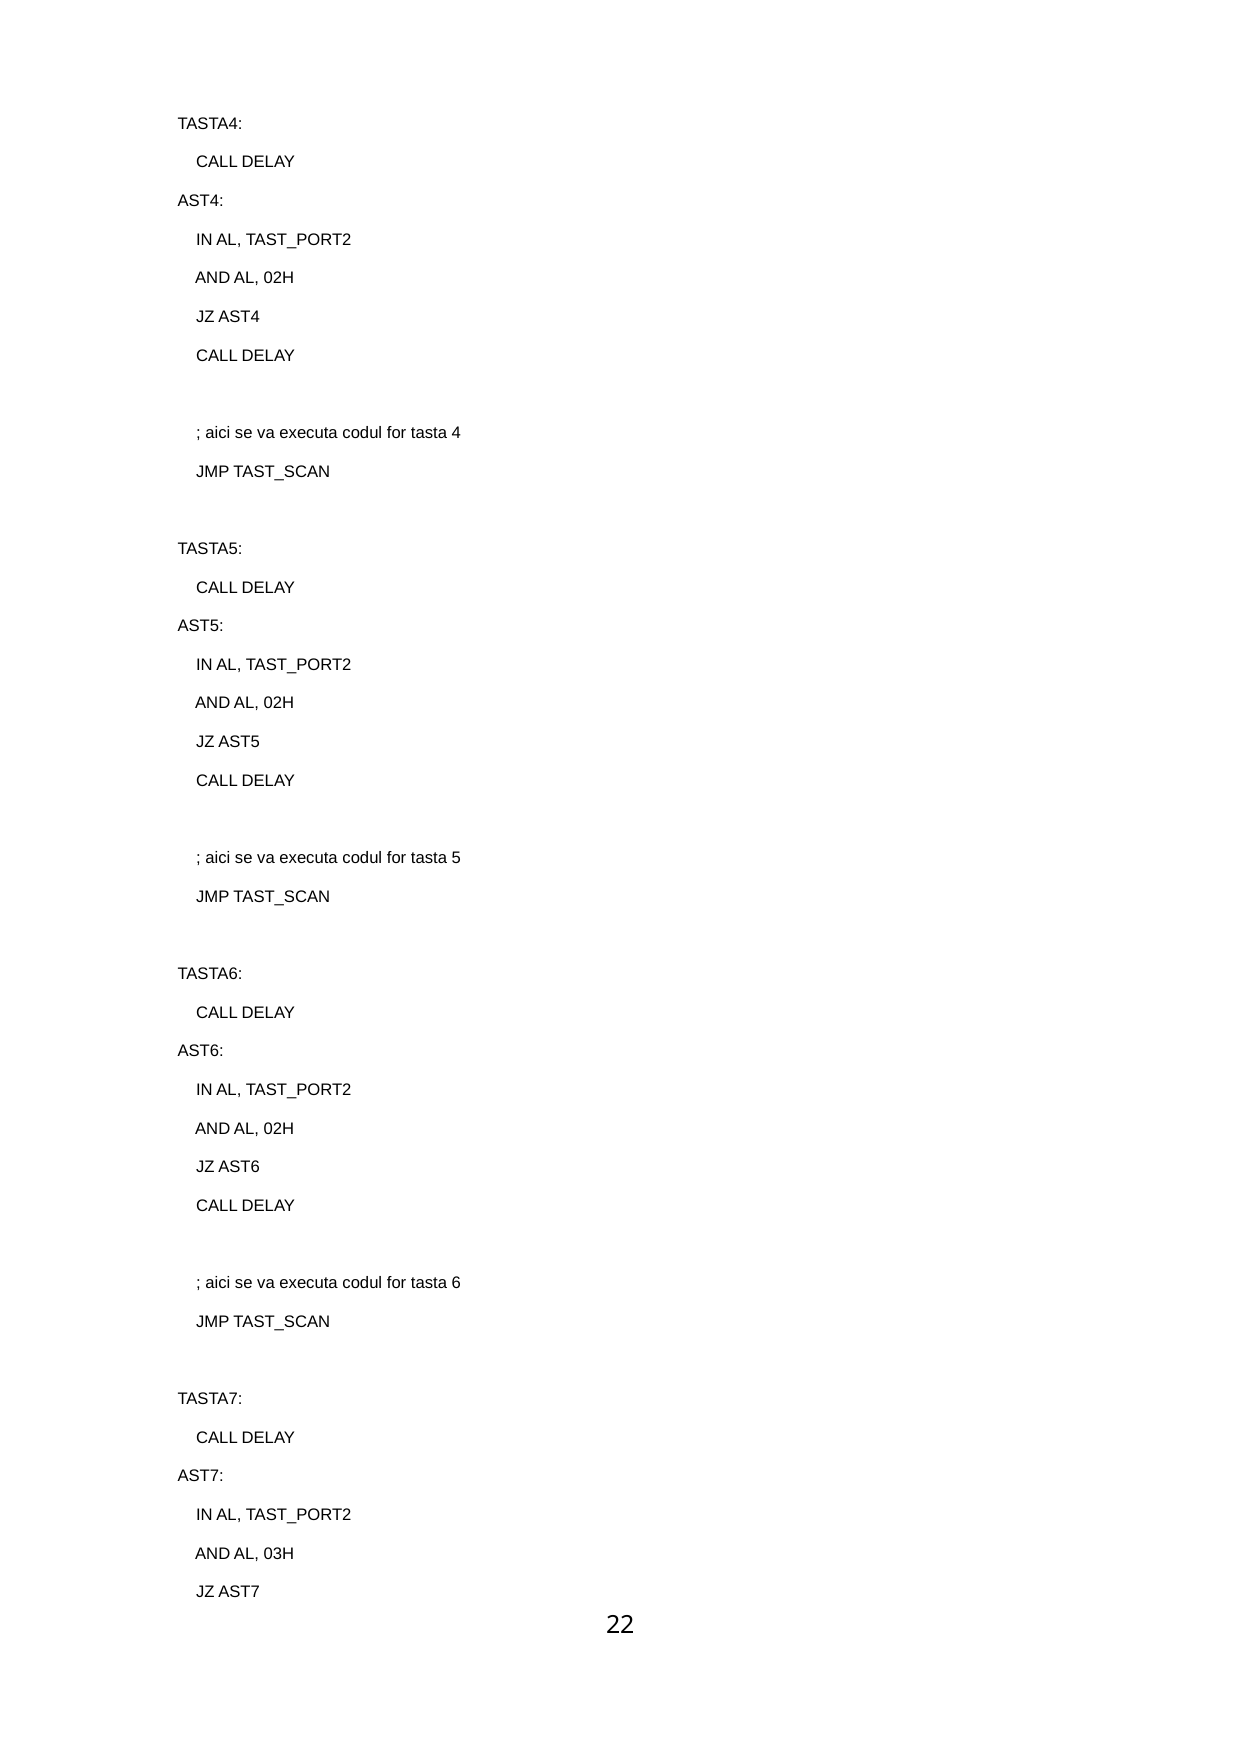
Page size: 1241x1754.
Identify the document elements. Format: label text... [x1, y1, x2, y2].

text AND AL, 02H [177, 1118, 1063, 1138]
text IN AL, TAST_PORT2 [177, 655, 1063, 674]
text TASTA6: [177, 964, 1063, 983]
text CALL DELAY [177, 346, 1063, 365]
text IN AL, TAST_PORT2 [177, 1505, 1063, 1524]
text AND AL, 02H [177, 268, 1063, 287]
text JZ AST6 [177, 1157, 1063, 1176]
text TASTA4: [177, 114, 1063, 133]
text JZ AST7 [177, 1582, 1063, 1601]
text ; aici se va executa codul for tasta 5 [177, 848, 1063, 867]
text AST5: [177, 616, 1063, 635]
text AST7: [177, 1466, 1063, 1485]
text AST6: [177, 1041, 1063, 1060]
text AND AL, 03H [177, 1543, 1063, 1563]
text IN AL, TAST_PORT2 [177, 229, 1063, 249]
text TASTA7: [177, 1389, 1063, 1408]
text JMP TAST_SCAN [177, 1312, 1063, 1331]
text AST4: [177, 191, 1063, 210]
text CALL DELAY [177, 577, 1063, 597]
text ; aici se va executa codul for tasta 4 [177, 423, 1063, 442]
text IN AL, TAST_PORT2 [177, 1080, 1063, 1099]
text JMP TAST_SCAN [177, 887, 1063, 906]
text JZ AST4 [177, 307, 1063, 326]
text TASTA5: [177, 539, 1063, 558]
text JMP TAST_SCAN [177, 461, 1063, 481]
text JZ AST5 [177, 732, 1063, 751]
text CALL DELAY [177, 1196, 1063, 1215]
text CALL DELAY [177, 1002, 1063, 1022]
text AND AL, 02H [177, 693, 1063, 712]
text CALL DELAY [177, 152, 1063, 171]
text ; aici se va executa codul for tasta 6 [177, 1273, 1063, 1292]
text CALL DELAY [177, 771, 1063, 790]
text CALL DELAY [177, 1428, 1063, 1447]
